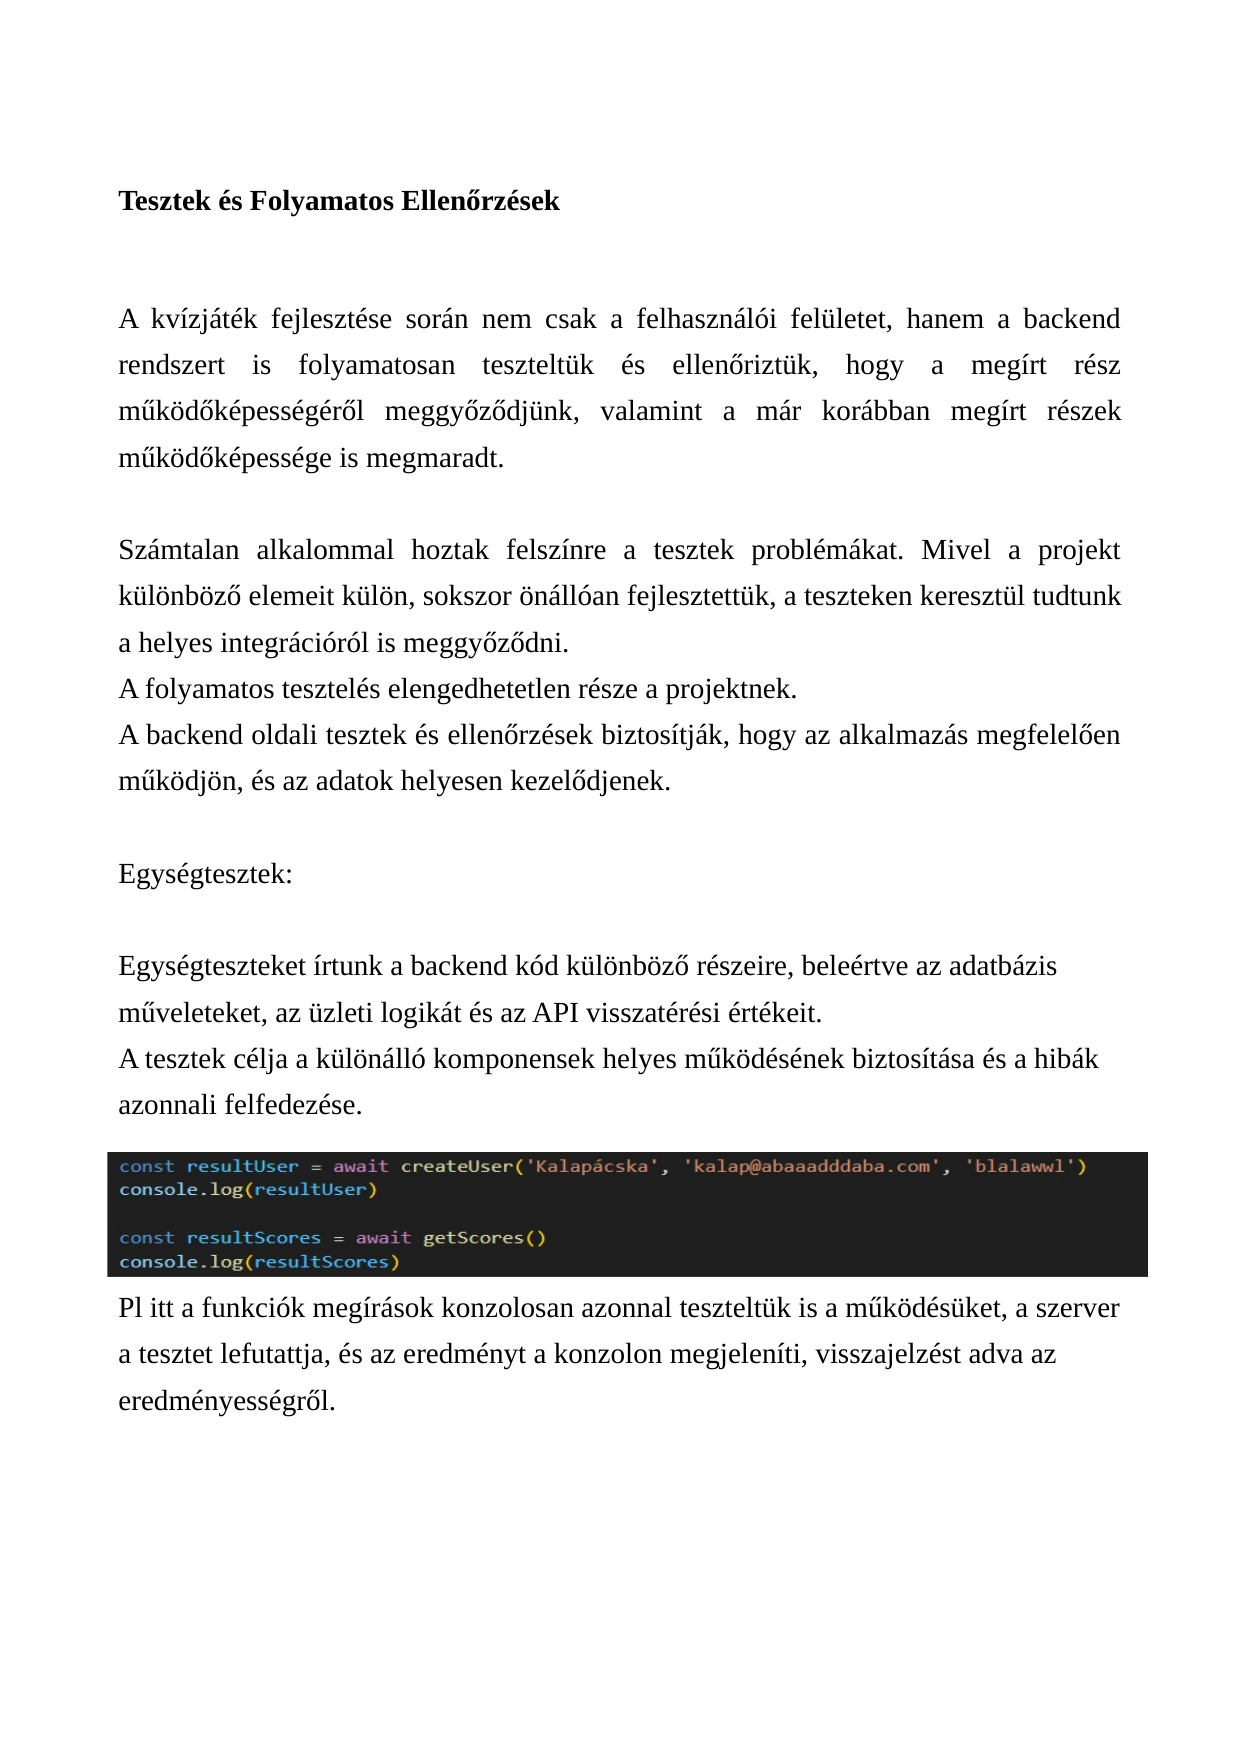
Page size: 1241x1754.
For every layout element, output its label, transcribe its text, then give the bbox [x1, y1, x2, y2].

text Pl itt a funkciók megírások konzolosan azonnal teszteltük is a működésüket, a szerver a tesztet lefutattja, és az eredményt a konzolon megjeleníti, visszajelzést adva az eredményességről. [118, 1278, 1122, 1416]
text A tesztek célja a különálló komponensek helyes működésének biztosítása és a hibák azonnali felfedezése. [118, 1041, 1122, 1121]
text Számtalan alkalommal hoztak felszínre a tesztek problémákat. Mivel a projekt különböző elemeit külön, sokszor önállóan fejlesztettük, a teszteken keresztül tudtunk a helyes integrációról is meggyőződni. [118, 532, 1122, 658]
text A kvízjáték fejlesztése során nem csak a felhasználói felületet, hanem a backend rendszert is folyamatosan teszteltük és ellenőriztük, hogy a megírt rész működőképességéről meggyőződjünk, valamint a már korábban megírt részek működőképessége is megmaradt. [118, 301, 1122, 473]
text A folyamatos tesztelés elengedhetetlen része a projektnek. [118, 671, 1122, 704]
picture [107, 1152, 1148, 1278]
text Egységtesztek: [118, 856, 1122, 889]
text Egységteszteket írtunk a backend kód különböző részeire, beleértve az adatbázis műveleteket, az üzleti logikát és az API visszatérési értékeit. [118, 948, 1122, 1028]
text A backend oldali tesztek és ellenőrzések biztosítják, hogy az alkalmazás megfelelően működjön, és az adatok helyesen kezelődjenek. [118, 717, 1122, 797]
text [118, 1133, 1122, 1152]
text Tesztek és Folyamatos Ellenőrzések [118, 183, 1122, 217]
